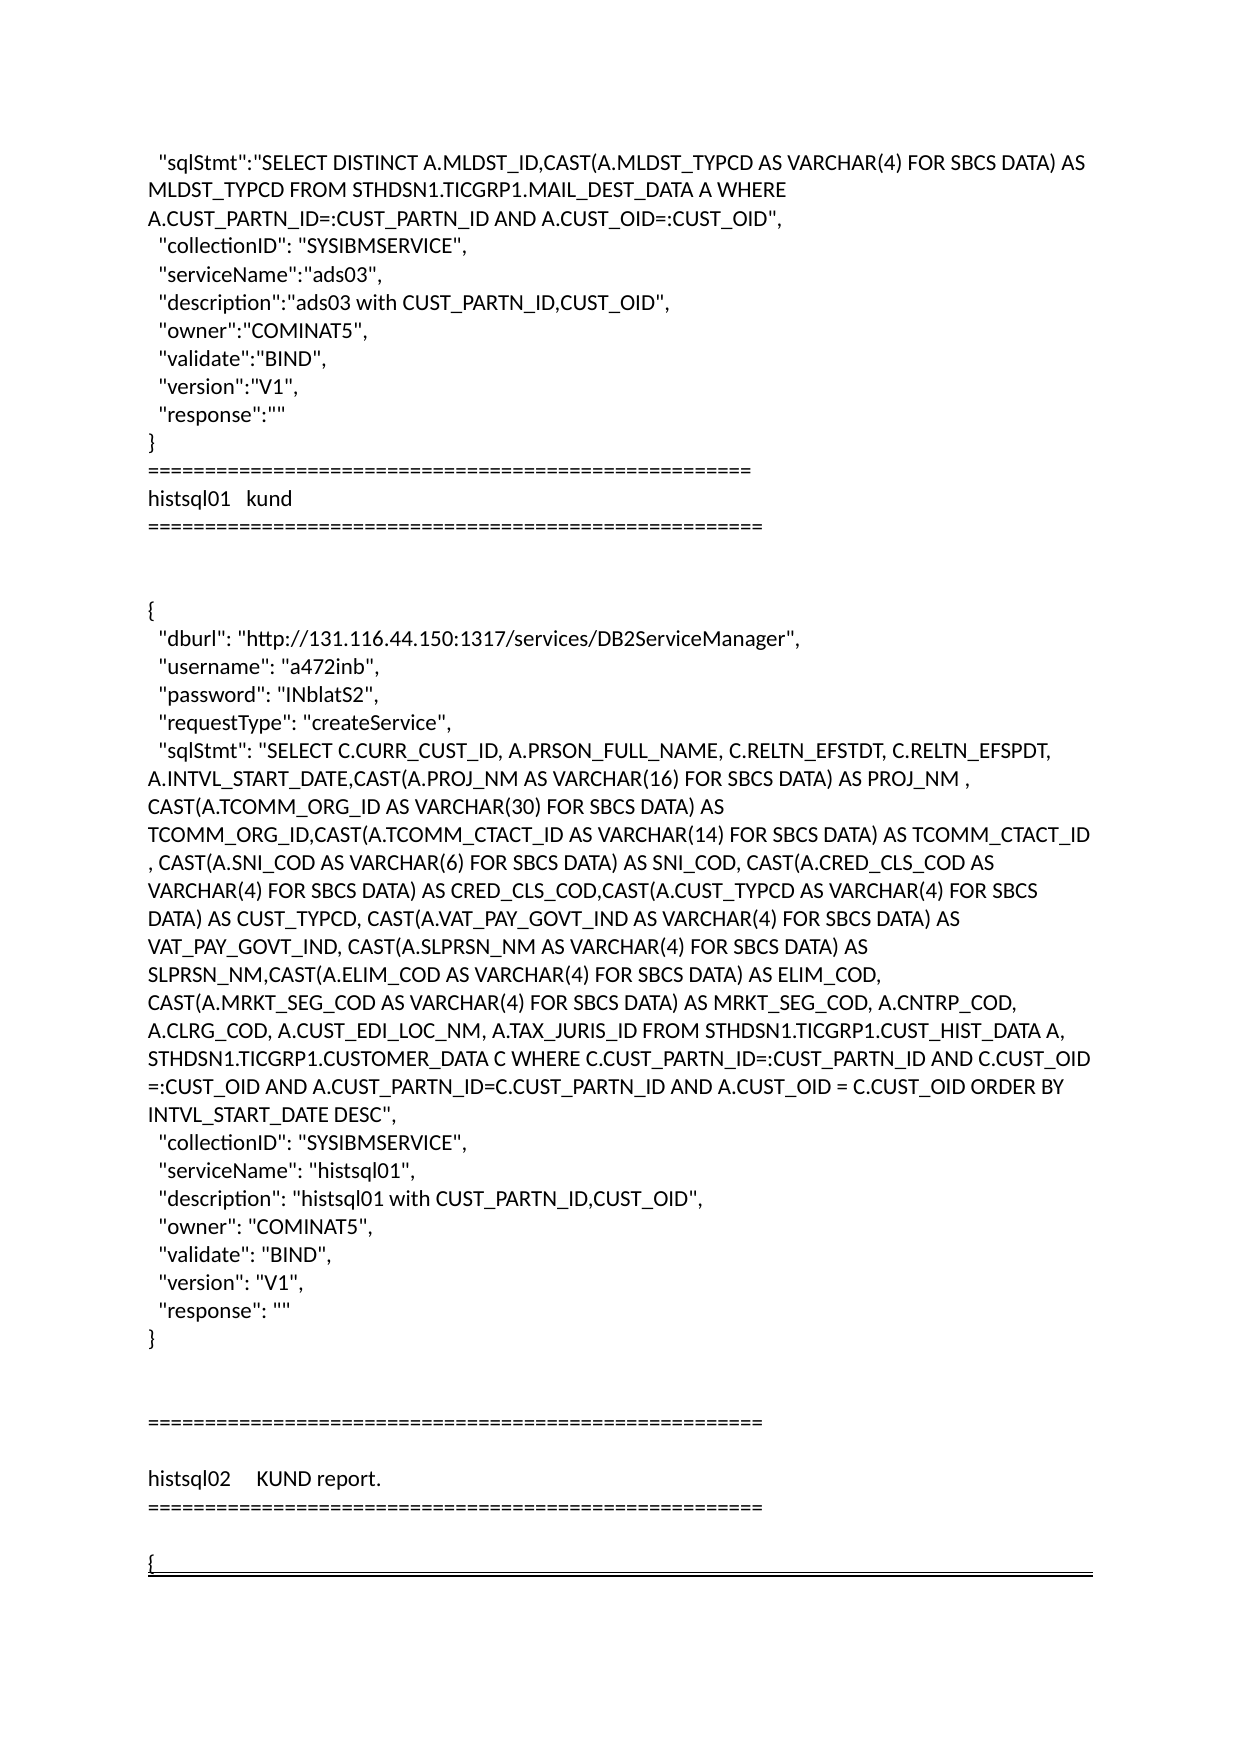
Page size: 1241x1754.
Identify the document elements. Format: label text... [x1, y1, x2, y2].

text ====================================================== [148, 1408, 1093, 1437]
text "response":"" [148, 400, 1093, 428]
text "description": "histsql01 with CUST_PARTN_ID,CUST_OID", [148, 1184, 1093, 1212]
text histsql02 KUND report. [148, 1464, 1093, 1493]
text "version":"V1", [148, 372, 1093, 400]
text "serviceName": "histsql01", [148, 1156, 1093, 1184]
text "dburl": "http://131.116.44.150:1317/services/DB2ServiceManager", [148, 624, 1093, 652]
text "password": "INblatS2", [148, 680, 1093, 708]
text } [148, 1324, 1093, 1352]
text ===================================================== [148, 456, 1093, 484]
text "description":"ads03 with CUST_PARTN_ID,CUST_OID", [148, 288, 1093, 316]
text } [148, 428, 1093, 456]
text histsql01 kund [148, 484, 1093, 512]
text "collectionID": "SYSIBMSERVICE", [148, 232, 1093, 260]
text "validate":"BIND", [148, 344, 1093, 372]
text "username": "a472inb", [148, 652, 1093, 680]
text "sqlStmt": "SELECT C.CURR_CUST_ID, A.PRSON_FULL_NAME, C.RELTN_EFSTDT, C.RELTN_EFSPDT, A.INTVL_START_DATE,CAST(A.PROJ_NM AS VARCHAR(16) FOR SBCS DATA) AS PROJ_NM , CAST(A.TCOMM_ORG_ID AS VARCHAR(30) FOR SBCS DATA) AS TCOMM_ORG_ID,CAST(A.TCOMM_CTACT_ID AS VARCHAR(14) FOR SBCS DATA) AS TCOMM_CTACT_ID , CAST(A.SNI_COD AS VARCHAR(6) FOR SBCS DATA) AS SNI_COD, CAST(A.CRED_CLS_COD AS VARCHAR(4) FOR SBCS DATA) AS CRED_CLS_COD,CAST(A.CUST_TYPCD AS VARCHAR(4) FOR SBCS DATA) AS CUST_TYPCD, CAST(A.VAT_PAY_GOVT_IND AS VARCHAR(4) FOR SBCS DATA) AS VAT_PAY_GOVT_IND, CAST(A.SLPRSN_NM AS VARCHAR(4) FOR SBCS DATA) AS SLPRSN_NM,CAST(A.ELIM_COD AS VARCHAR(4) FOR SBCS DATA) AS ELIM_COD, CAST(A.MRKT_SEG_COD AS VARCHAR(4) FOR SBCS DATA) AS MRKT_SEG_COD, A.CNTRP_COD, A.CLRG_COD, A.CUST_EDI_LOC_NM, A.TAX_JURIS_ID FROM STHDSN1.TICGRP1.CUST_HIST_DATA A, STHDSN1.TICGRP1.CUSTOMER_DATA C WHERE C.CUST_PARTN_ID=:CUST_PARTN_ID AND C.CUST_OID =:CUST_OID AND A.CUST_PARTN_ID=C.CUST_PARTN_ID AND A.CUST_OID = C.CUST_OID ORDER BY INTVL_START_DATE DESC", [148, 736, 1093, 1128]
text "owner":"COMINAT5", [148, 316, 1093, 344]
text { [148, 1549, 1093, 1572]
text "serviceName":"ads03", [148, 260, 1093, 288]
text ====================================================== [148, 1493, 1093, 1521]
text ====================================================== [148, 512, 1093, 540]
text "sqlStmt":"SELECT DISTINCT A.MLDST_ID,CAST(A.MLDST_TYPCD AS VARCHAR(4) FOR SBCS DATA) AS MLDST_TYPCD FROM STHDSN1.TICGRP1.MAIL_DEST_DATA A WHERE A.CUST_PARTN_ID=:CUST_PARTN_ID AND A.CUST_OID=:CUST_OID", [148, 148, 1093, 232]
text "response": "" [148, 1296, 1093, 1324]
text { [148, 596, 1093, 624]
text "owner": "COMINAT5", [148, 1212, 1093, 1240]
text "validate": "BIND", [148, 1240, 1093, 1268]
text "requestType": "createService", [148, 708, 1093, 736]
text "version": "V1", [148, 1268, 1093, 1296]
text "collectionID": "SYSIBMSERVICE", [148, 1128, 1093, 1156]
